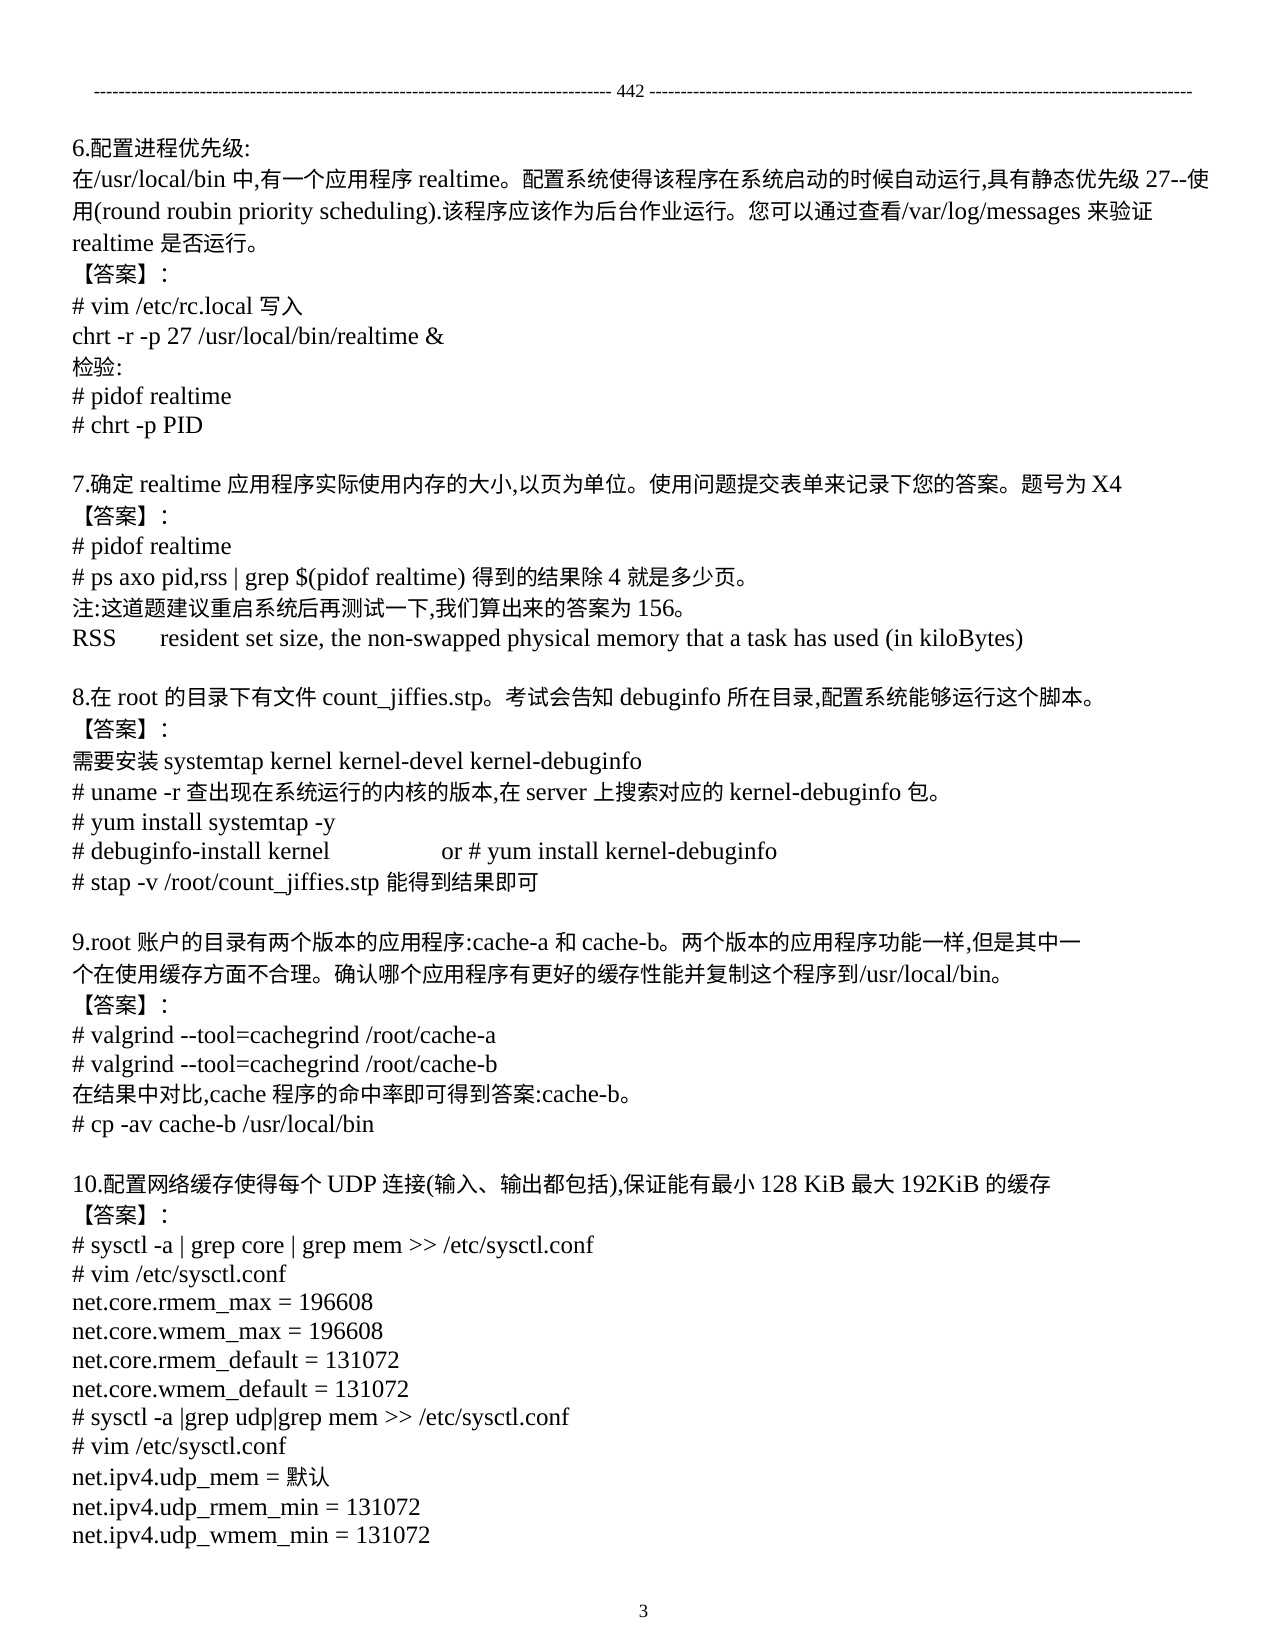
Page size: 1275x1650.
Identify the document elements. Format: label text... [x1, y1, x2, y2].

text # yum install systemtap -y [72, 807, 1215, 836]
text 需要安装systemtap kernel kernel-devel kernel-debuginfo [72, 744, 1215, 775]
text 9.root 账户的目录有两个版本的应用程序:cache-a 和 cache-b。两个版本的应用程序功能一样,但是其中一 [72, 925, 1215, 957]
text # pidof realtime [72, 531, 1215, 559]
text # vim /etc/sysctl.conf [72, 1431, 1215, 1460]
text # uname -r 查出现在系统运行的内核的版本,在 server 上搜索对应的 kernel-debuginfo 包。 [72, 775, 1215, 807]
text # vim /etc/rc.local 写入 [72, 289, 1215, 321]
text # valgrind --tool=cachegrind /root/cache-a [72, 1020, 1215, 1049]
text # sysctl -a |grep udp|grep mem >> /etc/sysctl.conf [72, 1402, 1215, 1431]
text 6.配置进程优先级: [72, 131, 1215, 162]
text 7.确定 realtime 应用程序实际使用内存的大小,以页为单位。使用问题提交表单来记录下您的答案。题号为X4 [72, 467, 1215, 499]
text net.core.rmem_default = 131072 [72, 1345, 1215, 1374]
text net.core.wmem_max = 196608 [72, 1316, 1215, 1345]
text # vim /etc/sysctl.conf [72, 1259, 1215, 1287]
text # stap -v /root/count_jiffies.stp 能得到结果即可 [72, 864, 1215, 896]
text net.ipv4.udp_mem = 默认 [72, 1460, 1215, 1492]
text # pidof realtime [72, 381, 1215, 410]
text 在结果中对比,cache 程序的命中率即可得到答案:cache-b。 [72, 1077, 1215, 1109]
text net.ipv4.udp_rmem_min = 131072 [72, 1492, 1215, 1520]
text # ps axo pid,rss | grep $(pidof realtime) 得到的结果除 4 就是多少页。 [72, 559, 1215, 591]
text # cp -av cache-b /usr/local/bin [72, 1109, 1215, 1138]
text # valgrind --tool=cachegrind /root/cache-b [72, 1049, 1215, 1077]
text chrt -r -p 27 /usr/local/bin/realtime & [72, 321, 1215, 349]
text 【答案】： [72, 1198, 1215, 1230]
text RSS resident set size, the non-swapped physical memory that a task has used (in kiloBytes) [72, 623, 1215, 652]
text # debuginfo-install kernel or # yum install kernel-debuginfo [72, 836, 1215, 864]
text 【答案】： [72, 712, 1215, 744]
text 【答案】： [72, 257, 1215, 289]
text 8.在 root 的目录下有文件 count_jiffies.stp。考试会告知 debuginfo 所在目录,配置系统能够运行这个脚本。 [72, 680, 1215, 712]
text # sysctl -a | grep core | grep mem >> /etc/sysctl.conf [72, 1230, 1215, 1259]
text 10.配置网络缓存使得每个 UDP 连接(输入、输出都包括),保证能有最小 128 KiB 最大 192KiB 的缓存 [72, 1167, 1215, 1198]
text 检验: [72, 349, 1215, 381]
text 【答案】： [72, 988, 1215, 1020]
text # chrt -p PID [72, 410, 1215, 439]
text 【答案】： [72, 499, 1215, 531]
text net.core.wmem_default = 131072 [72, 1374, 1215, 1402]
text net.core.rmem_max = 196608 [72, 1287, 1215, 1316]
text 注:这道题建议重启系统后再测试一下,我们算出来的答案为 156。 [72, 591, 1215, 623]
text 个在使用缓存方面不合理。确认哪个应用程序有更好的缓存性能并复制这个程序到/usr/local/bin。 [72, 957, 1215, 988]
text 在/usr/local/bin 中,有一个应用程序 realtime。配置系统使得该程序在系统启动的时候自动运行,具有静态优先级 27--使用(round roubin priority scheduling).该程序应该作为后台作业运行。您可以通过查看/var/log/messages 来验证 realtime 是否运行。 [72, 162, 1215, 257]
text net.ipv4.udp_wmem_min = 131072 [72, 1520, 1215, 1549]
